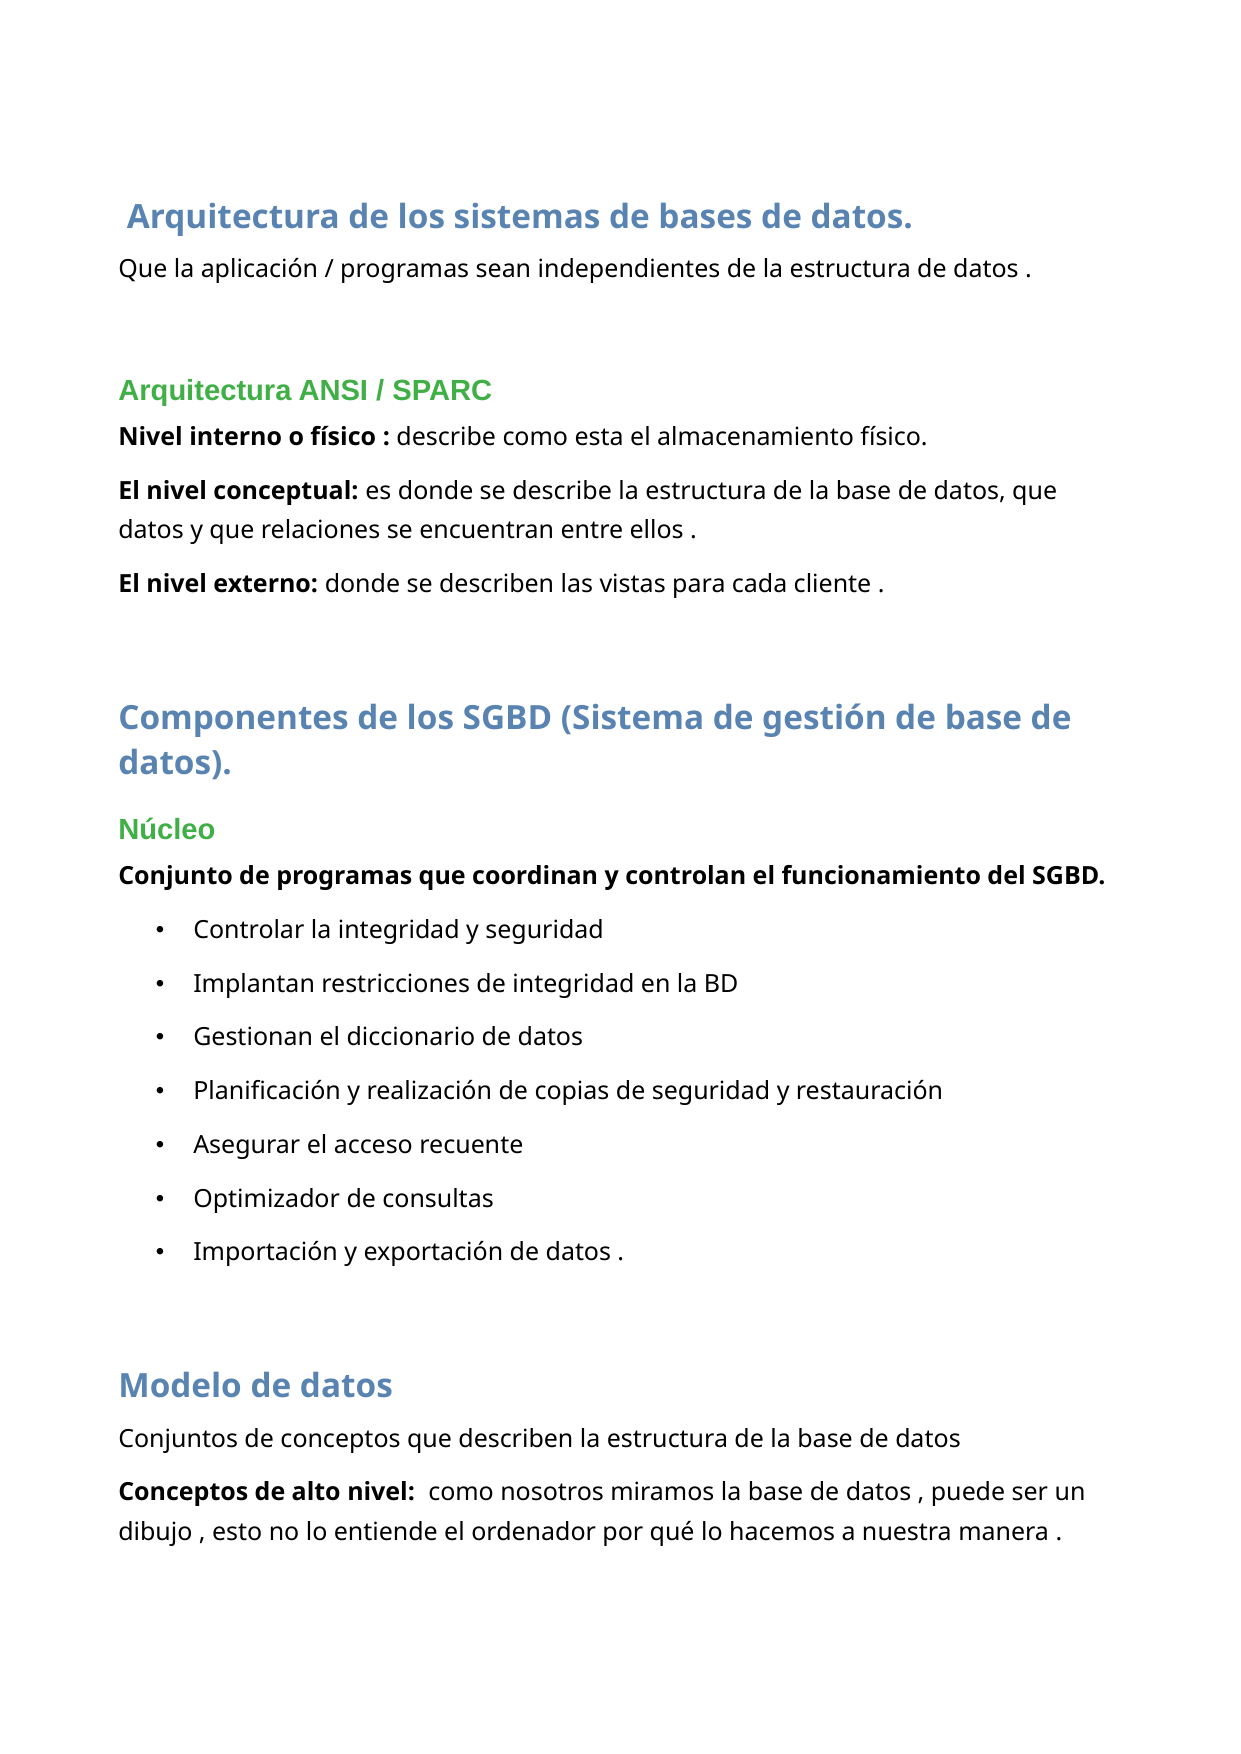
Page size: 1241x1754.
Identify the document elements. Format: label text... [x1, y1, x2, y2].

subtitle Componentes de los SGBD (Sistema de gestión de base de datos). [118, 694, 1122, 784]
subtitle Arquitectura ANSI / SPARC [118, 373, 1122, 406]
text Conceptos de alto nivel: como nosotros miramos la base de datos , puede ser un dibujo , esto no lo entiende el ordenador por qué lo hacemos a nuestra manera . [118, 1474, 1122, 1547]
text Conjunto de programas que coordinan y controlan el funcionamiento del SGBD. [118, 858, 1122, 892]
subtitle Núcleo [118, 812, 1122, 845]
subtitle Modelo de datos [118, 1362, 1122, 1408]
text El nivel externo: donde se describen las vistas para cada cliente . [118, 565, 1122, 599]
list Gestionan el diccionario de datos [156, 1019, 1122, 1053]
list Implantan restricciones de integridad en la BD [156, 965, 1122, 999]
list Asegurar el acceso recuente [156, 1126, 1122, 1161]
text Que la aplicación / programas sean independientes de la estructura de datos . [118, 251, 1122, 285]
text Nivel interno o físico : describe como esta el almacenamiento físico. [118, 419, 1122, 453]
text Conjuntos de conceptos que describen la estructura de la base de datos [118, 1420, 1122, 1454]
list Controlar la integridad y seguridad [156, 911, 1122, 946]
list Optimizador de consultas [156, 1180, 1122, 1214]
list Importación y exportación de datos . [156, 1234, 1122, 1268]
text El nivel conceptual: es donde se describe la estructura de la base de datos, que datos y que relaciones se encuentran entre ellos . [118, 472, 1122, 546]
list Planificación y realización de copias de seguridad y restauración [156, 1073, 1122, 1107]
subtitle Arquitectura de los sistemas de bases de datos. [118, 193, 1122, 238]
